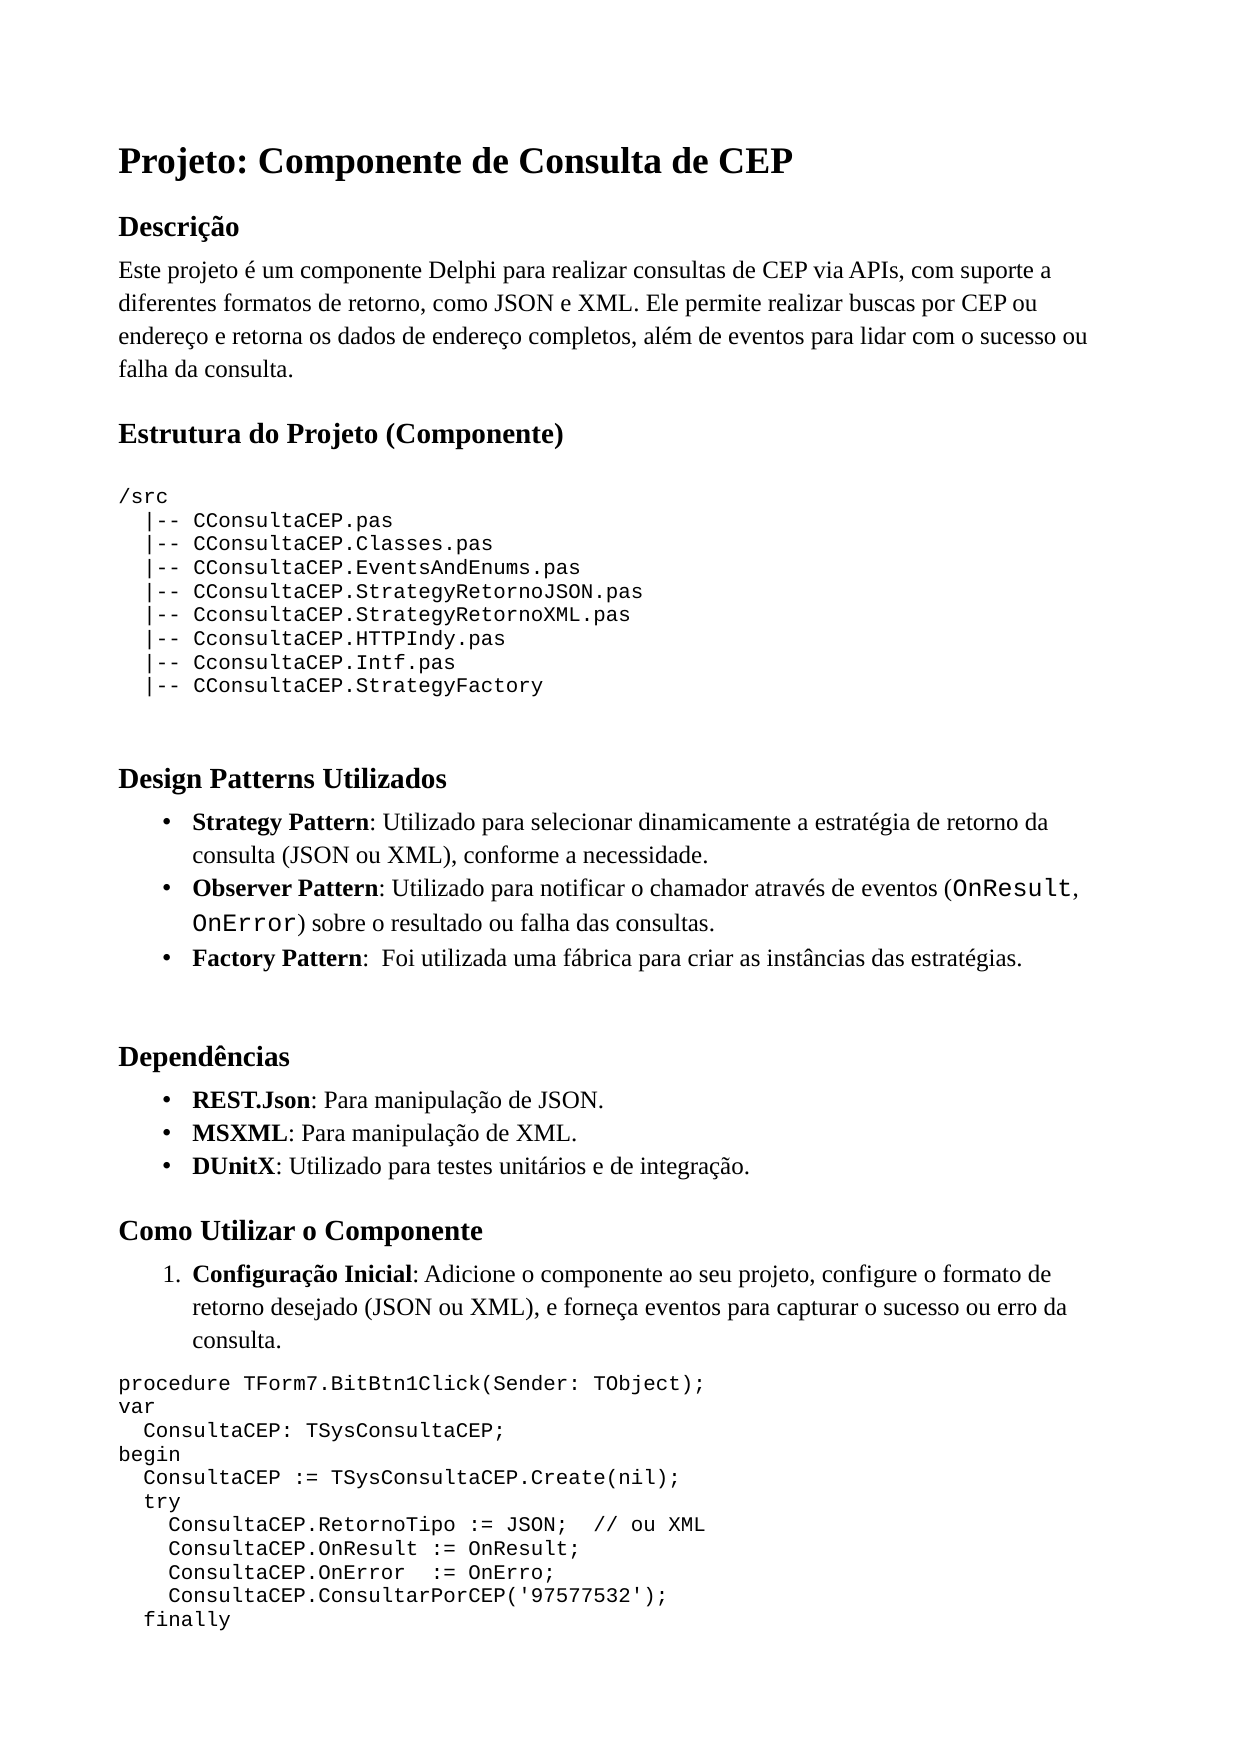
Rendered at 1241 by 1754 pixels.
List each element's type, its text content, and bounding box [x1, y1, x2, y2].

list REST.Json: Para manipulação de JSON. [162, 1085, 1122, 1113]
subtitle Design Patterns Utilizados [118, 761, 1122, 794]
text |-- CconsultaCEP.Intf.pas [118, 652, 1122, 675]
text |-- CConsultaCEP.pas [118, 510, 1122, 533]
subtitle Dependências [118, 1039, 1122, 1072]
list DUnitX: Utilizado para testes unitários e de integração. [162, 1151, 1122, 1179]
text |-- CConsultaCEP.StrategyFactory [118, 675, 1122, 699]
text |-- CconsultaCEP.HTTPIndy.pas [118, 628, 1122, 652]
text |-- CConsultaCEP.StrategyRetornoJSON.pas [118, 581, 1122, 604]
text ConsultaCEP.OnError := OnErro; [118, 1562, 1122, 1585]
text |-- CConsultaCEP.EventsAndEnums.pas [118, 557, 1122, 581]
list Configuração Inicial: Adicione o componente ao seu projeto, configure o formato de retorno desejado (JSON ou XML), e forneça eventos para capturar o sucesso ou erro da consulta. [162, 1259, 1122, 1354]
text |-- CconsultaCEP.StrategyRetornoXML.pas [118, 604, 1122, 628]
text /src [118, 486, 1122, 510]
text finally [118, 1609, 1122, 1633]
list Factory Pattern: Foi utilizada uma fábrica para criar as instâncias das estratégias. [162, 943, 1122, 972]
subtitle Estrutura do Projeto (Componente) [118, 416, 1122, 450]
text Este projeto é um componente Delphi para realizar consultas de CEP via APIs, com suporte a diferentes formatos de retorno, como JSON e XML. Ele permite realizar buscas por CEP ou endereço e retorna os dados de endereço completos, além de eventos para lidar com o sucesso ou falha da consulta. [118, 255, 1122, 383]
subtitle Projeto: Componente de Consulta de CEP [118, 139, 1122, 182]
text ConsultaCEP.ConsultarPorCEP('97577532'); [118, 1585, 1122, 1609]
text ConsultaCEP := TSysConsultaCEP.Create(nil); [118, 1467, 1122, 1491]
text |-- CConsultaCEP.Classes.pas [118, 533, 1122, 557]
text procedure TForm7.BitBtn1Click(Sender: TObject); [118, 1373, 1122, 1396]
list Observer Pattern: Utilizado para notificar o chamador através de eventos (OnResult, OnError) sobre o resultado ou falha das consultas. [162, 873, 1122, 939]
text ConsultaCEP.OnResult := OnResult; [118, 1538, 1122, 1562]
text var [118, 1396, 1122, 1420]
subtitle Como Utilizar o Componente [118, 1213, 1122, 1246]
text begin [118, 1443, 1122, 1467]
list MSXML: Para manipulação de XML. [162, 1118, 1122, 1146]
text try [118, 1491, 1122, 1514]
list Strategy Pattern: Utilizado para selecionar dinamicamente a estratégia de retorno da consulta (JSON ou XML), conforme a necessidade. [162, 807, 1122, 869]
text ConsultaCEP: TSysConsultaCEP; [118, 1420, 1122, 1443]
text ConsultaCEP.RetornoTipo := JSON; // ou XML [118, 1514, 1122, 1538]
subtitle Descrição [118, 209, 1122, 243]
